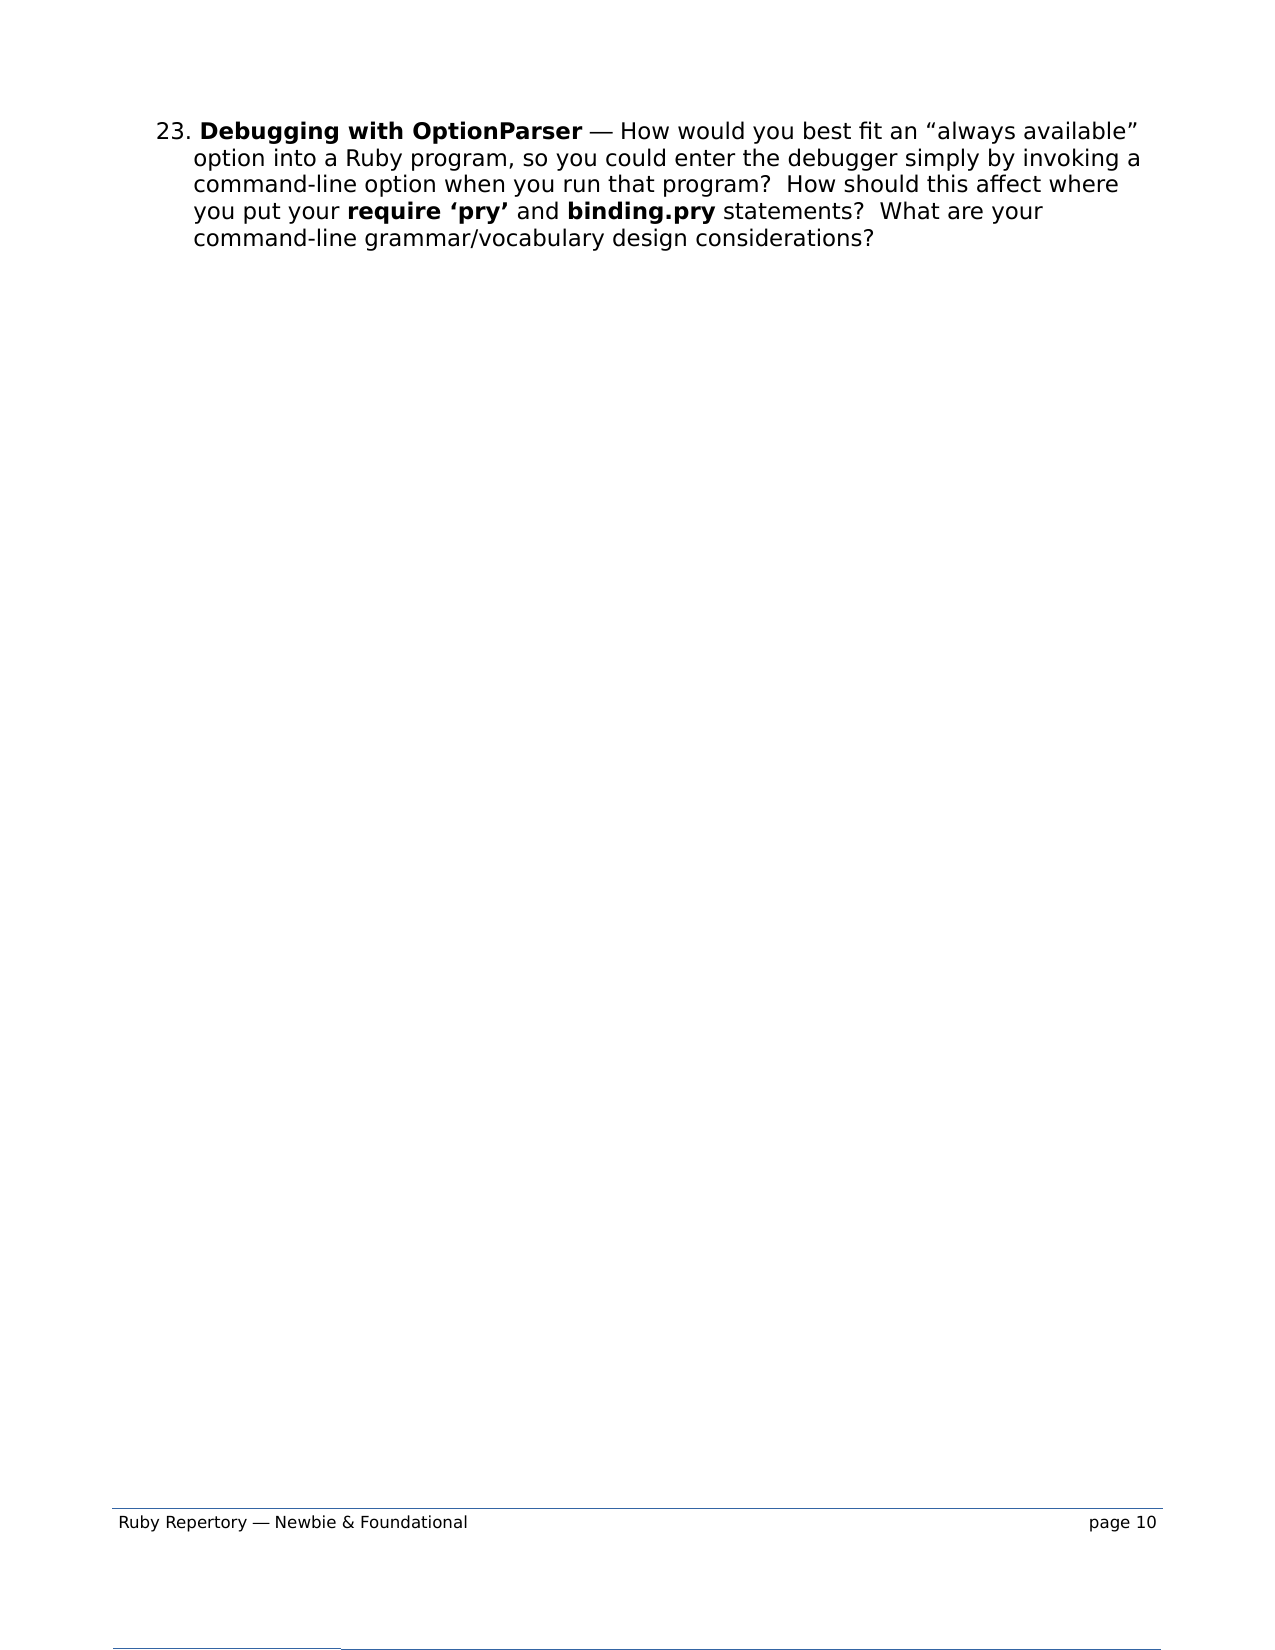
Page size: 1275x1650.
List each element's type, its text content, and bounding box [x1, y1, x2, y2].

list Debugging with OptionParser ― How would you best fit an “always available” option into a Ruby program, so you could enter the debugger simply by invoking a command-line option when you run that program? How should this affect where you put your require ‘pry’ and binding.pry statements? What are your command-line grammar/vocabulary design considerations? [156, 118, 1157, 251]
